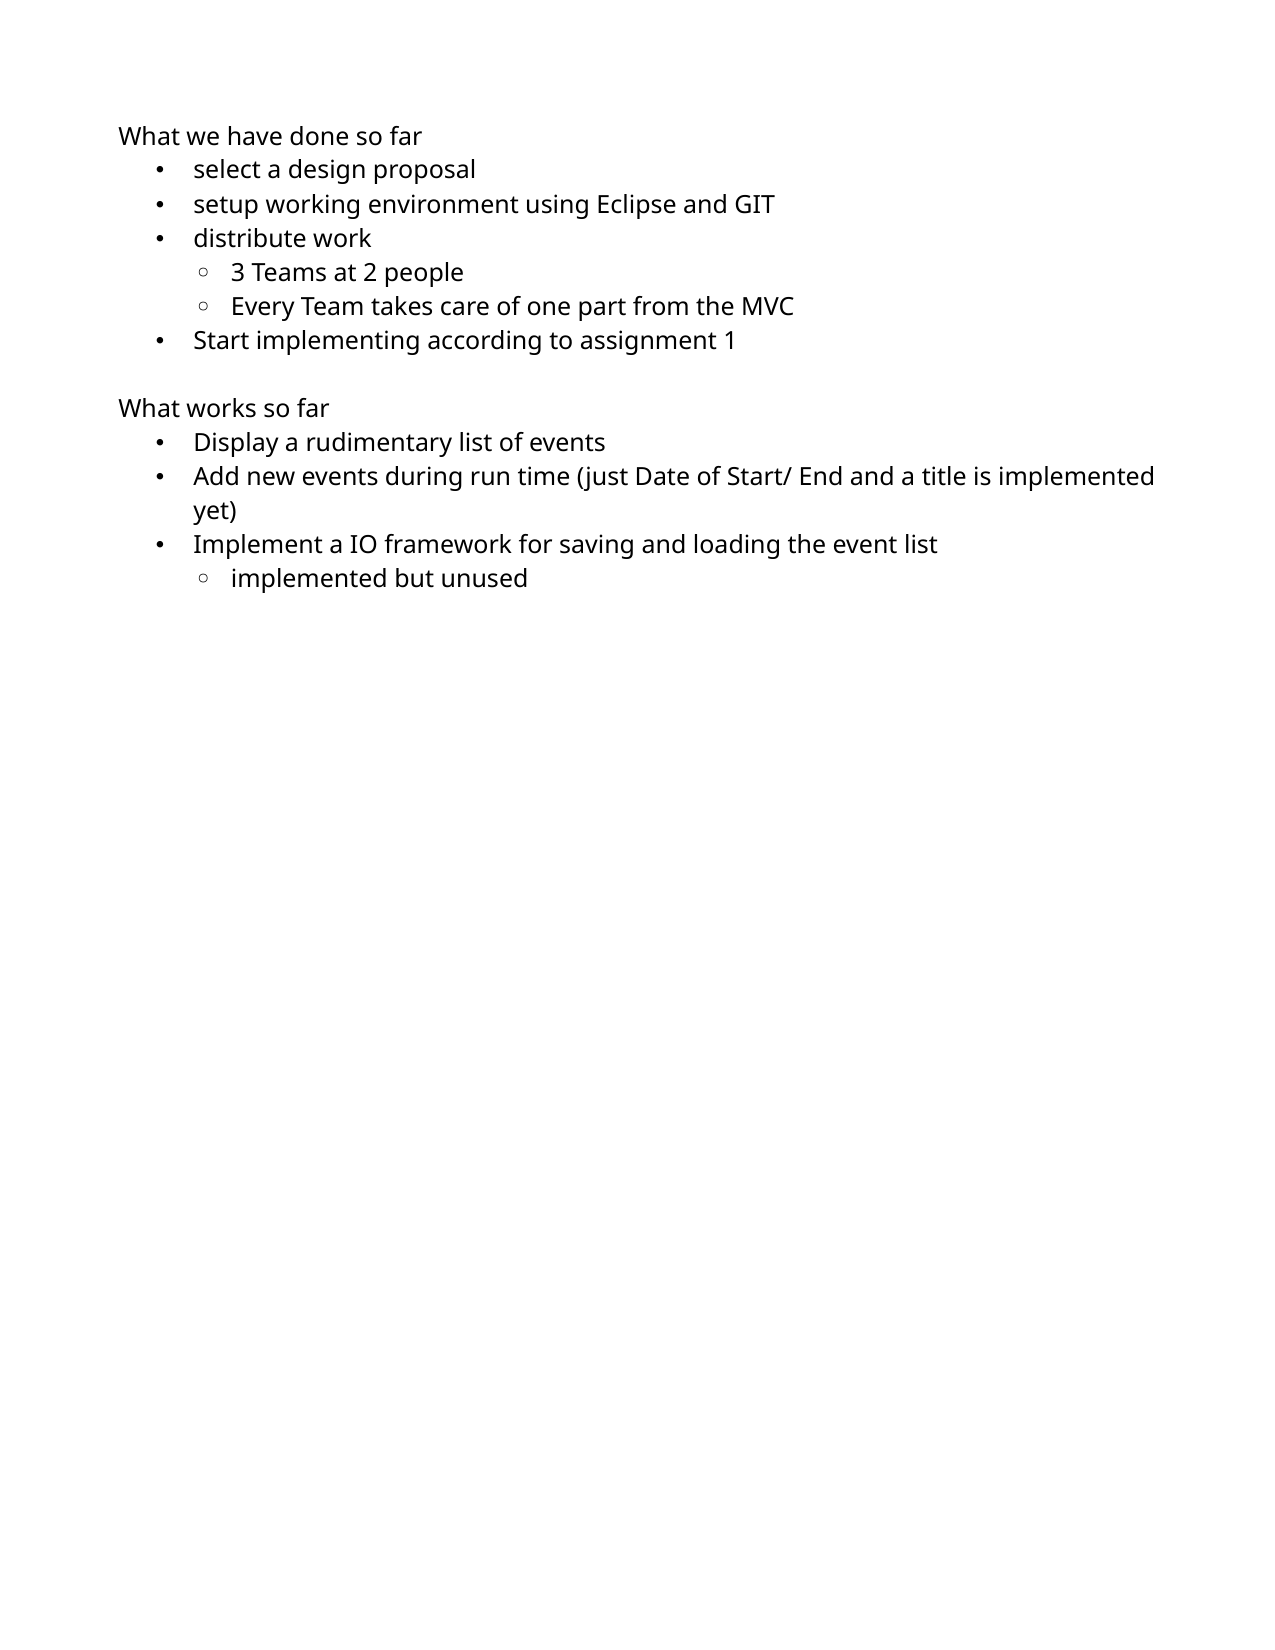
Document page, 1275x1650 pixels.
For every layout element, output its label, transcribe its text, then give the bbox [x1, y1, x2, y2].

text What works so far [118, 391, 1157, 425]
list Display a rudimentary list of events [156, 425, 1157, 459]
list distribute work [156, 220, 1157, 254]
list select a design proposal [156, 152, 1157, 186]
list Start implementing according to assignment 1 [156, 322, 1157, 357]
list 3 Teams at 2 people [193, 254, 1157, 288]
list implemented but unused [193, 561, 1157, 595]
list Every Team takes care of one part from the MVC [193, 288, 1157, 322]
text What we have done so far [118, 118, 1157, 152]
list Implement a IO framework for saving and loading the event list [156, 527, 1157, 561]
list setup working environment using Eclipse and GIT [156, 186, 1157, 220]
list Add new events during run time (just Date of Start/ End and a title is implemented yet) [156, 459, 1157, 527]
